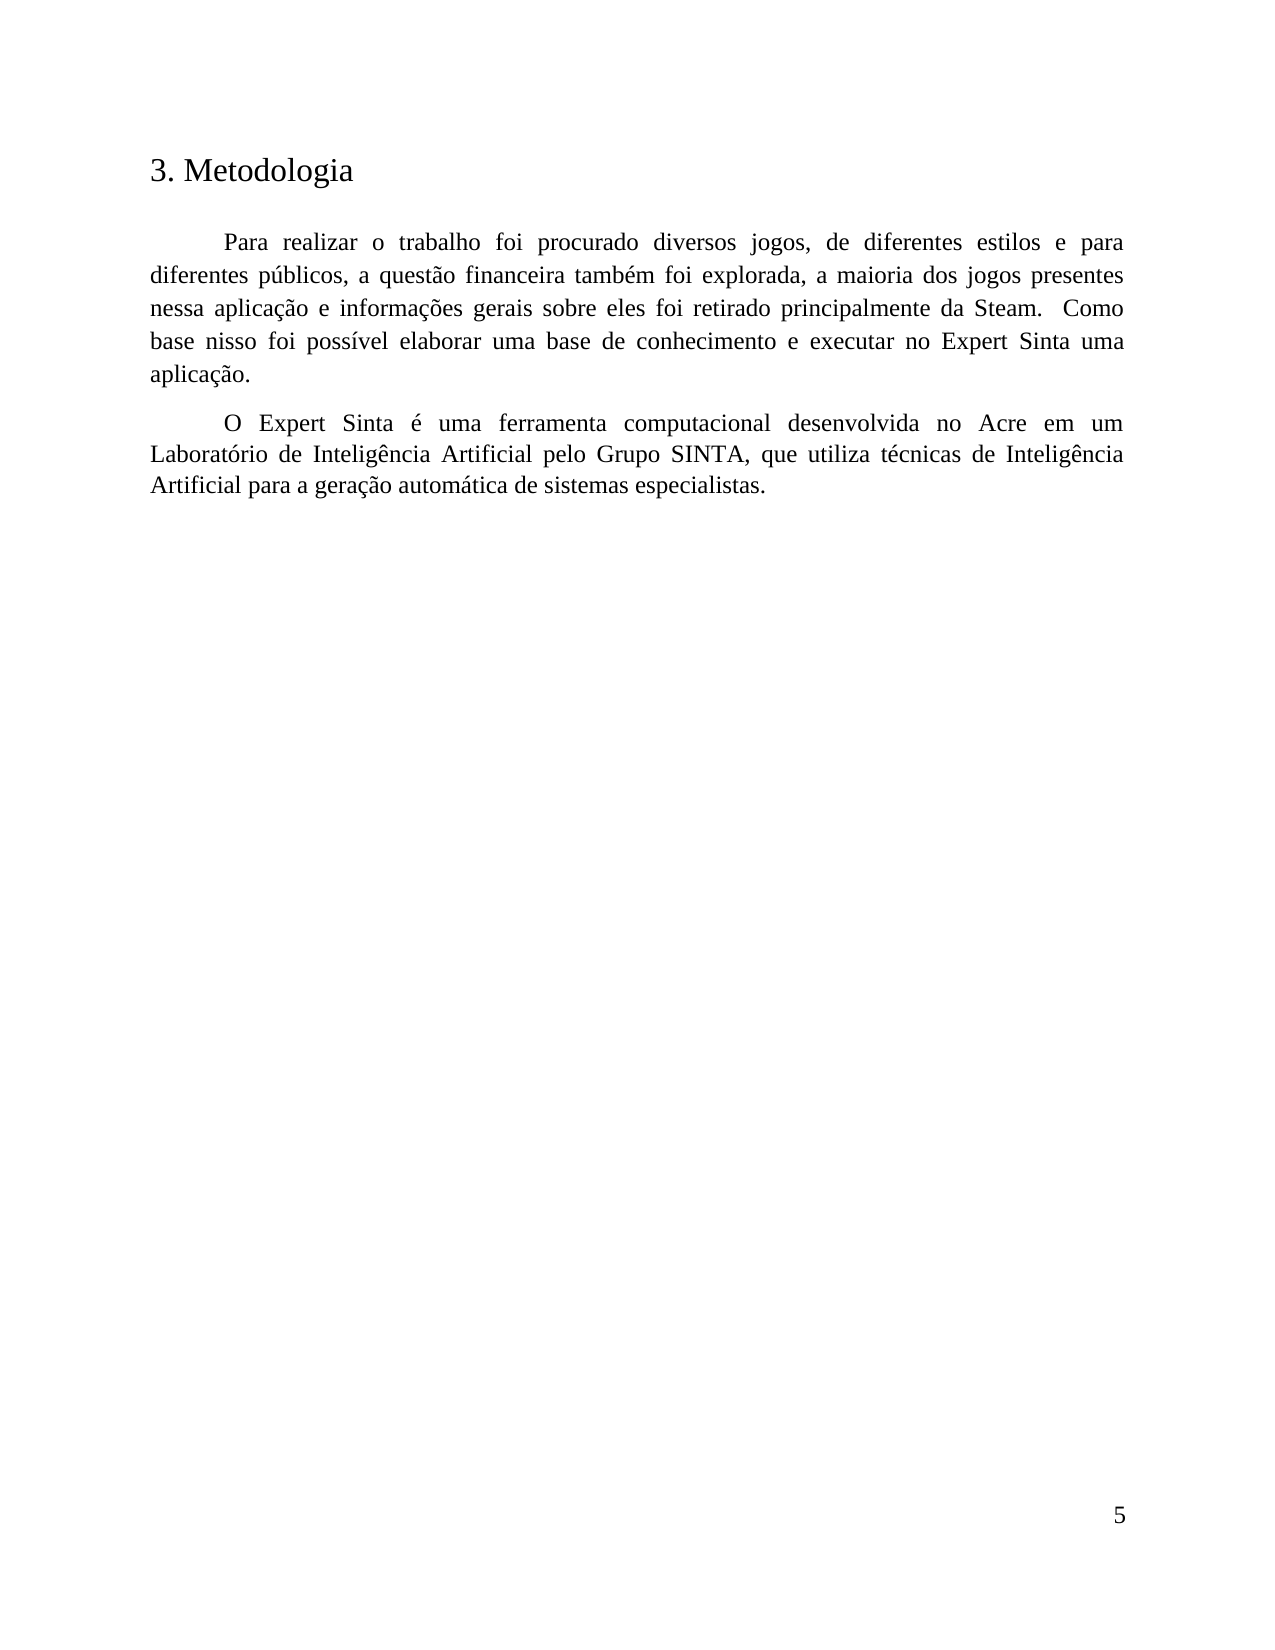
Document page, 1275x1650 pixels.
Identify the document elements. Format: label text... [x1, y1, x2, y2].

text O Expert Sinta é uma ferramenta computacional desenvolvida no Acre em um Laboratório de Inteligência Artificial pelo Grupo SINTA, que utiliza técnicas de Inteligência Artificial para a geração automática de sistemas especialistas. [150, 408, 1125, 499]
text Para realizar o trabalho foi procurado diversos jogos, de diferentes estilos e para diferentes públicos, a questão financeira também foi explorada, a maioria dos jogos presentes nessa aplicação e informações gerais sobre eles foi retirado principalmente da Steam. Como base nisso foi possível elaborar uma base de conhecimento e executar no Expert Sinta uma aplicação. [150, 227, 1125, 387]
subtitle 3. Metodologia [150, 150, 1125, 188]
